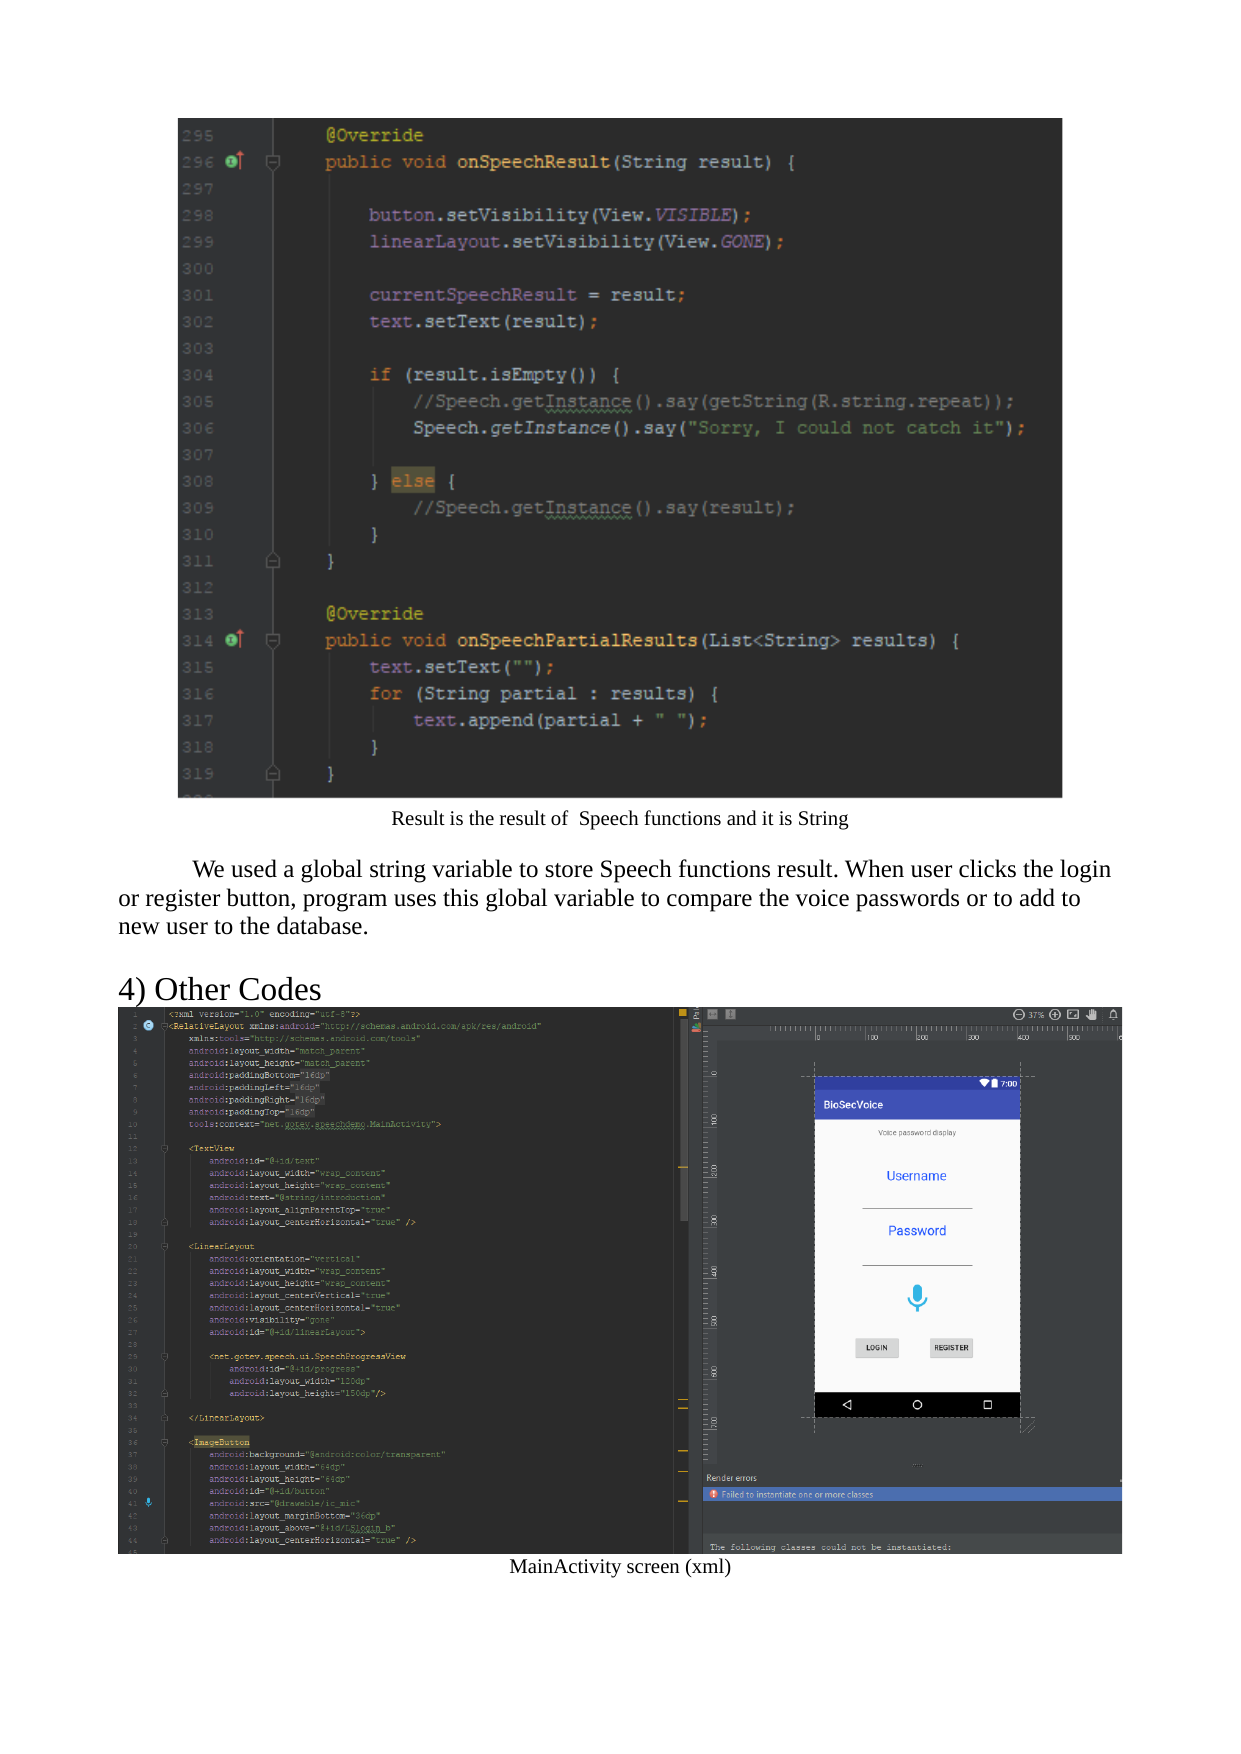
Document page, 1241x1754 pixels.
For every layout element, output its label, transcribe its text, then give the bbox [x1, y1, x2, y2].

picture [118, 1007, 1123, 1554]
text Result is the result of Speech functions and it is String [118, 118, 1122, 830]
picture [177, 118, 1063, 806]
text MainActivity screen (xml) [118, 1554, 1122, 1578]
text 4) Other Codes [118, 969, 1122, 1007]
text We used a global string variable to store Speech functions result. When user clicks the login or register button, program uses this global variable to compare the voice passwords or to add to new user to the database. [118, 854, 1122, 940]
